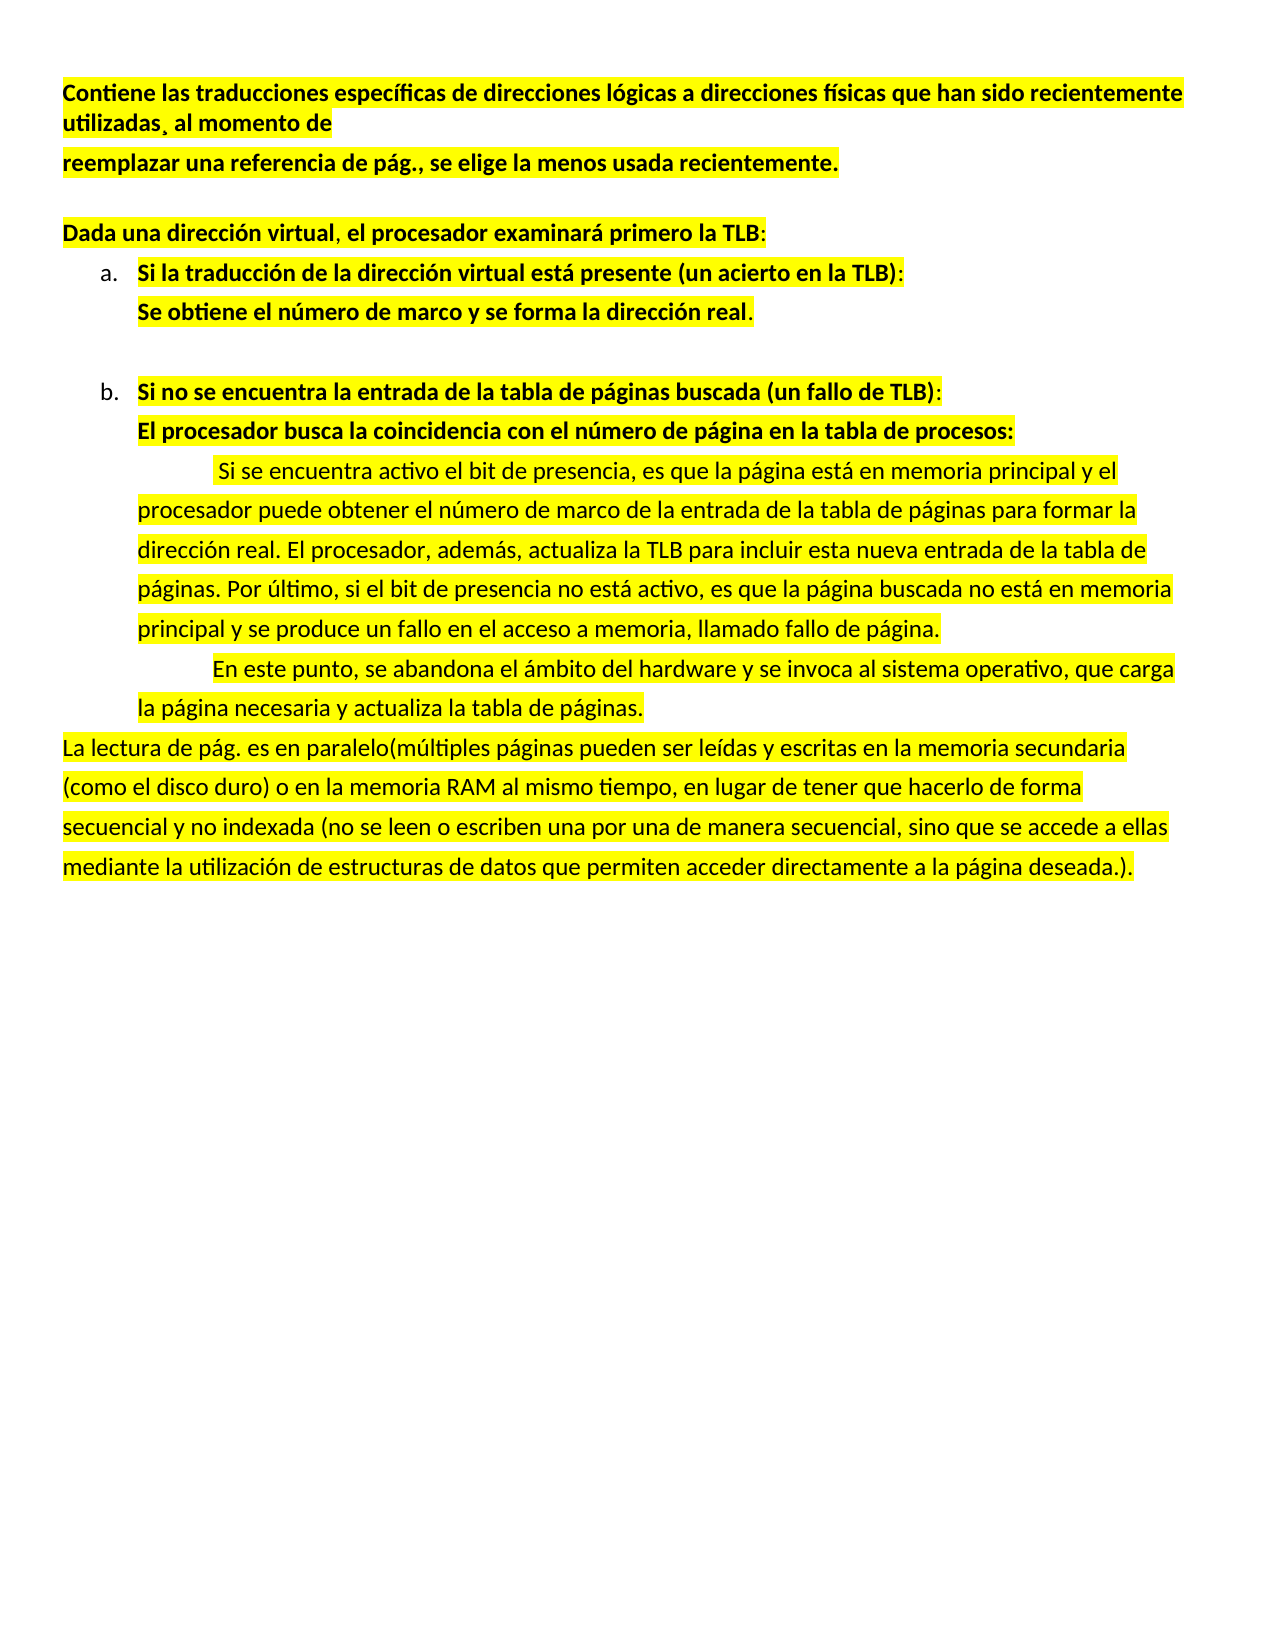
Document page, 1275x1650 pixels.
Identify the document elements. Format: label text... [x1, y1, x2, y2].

list Si la traducción de la dirección virtual está presente (un acierto en la TLB): [100, 257, 1190, 287]
text Se obtiene el número de marco y se forma la dirección real. [62, 296, 1190, 327]
text reemplazar una referencia de pág., se elige la menos usada recientemente. [62, 147, 1212, 178]
text En este punto, se abandona el ámbito del hardware y se invoca al sistema operativo, que carga la página necesaria y actualiza la tabla de páginas. [137, 653, 1190, 723]
text Contiene las traducciones específicas de direcciones lógicas a direcciones físicas que han sido recientemente utilizadas¸ al momento de [62, 77, 1212, 138]
text La lectura de pág. es en paralelo(múltiples páginas pueden ser leídas y escritas en la memoria secundaria (como el disco duro) o en la memoria RAM al mismo tiempo, en lugar de tener que hacerlo de forma secuencial y no indexada (no se leen o escriben una por una de manera secuencial, sino que se accede a ellas mediante la utilización de estructuras de datos que permiten acceder directamente a la página deseada.). [62, 732, 1190, 881]
list Si no se encuentra la entrada de la tabla de páginas buscada (un fallo de TLB): [100, 376, 1190, 406]
text El procesador busca la coincidencia con el número de página en la tabla de procesos: [137, 415, 1190, 446]
text Dada una dirección virtual, el procesador examinará primero la TLB: [62, 217, 1190, 248]
text Si se encuentra activo el bit de presencia, es que la página está en memoria principal y el procesador puede obtener el número de marco de la entrada de la tabla de páginas para formar la dirección real. El procesador, además, actualiza la TLB para incluir esta nueva entrada de la tabla de páginas. Por último, si el bit de presencia no está activo, es que la página buscada no está en memoria principal y se produce un fallo en el acceso a memoria, llamado fallo de página. [137, 455, 1190, 644]
